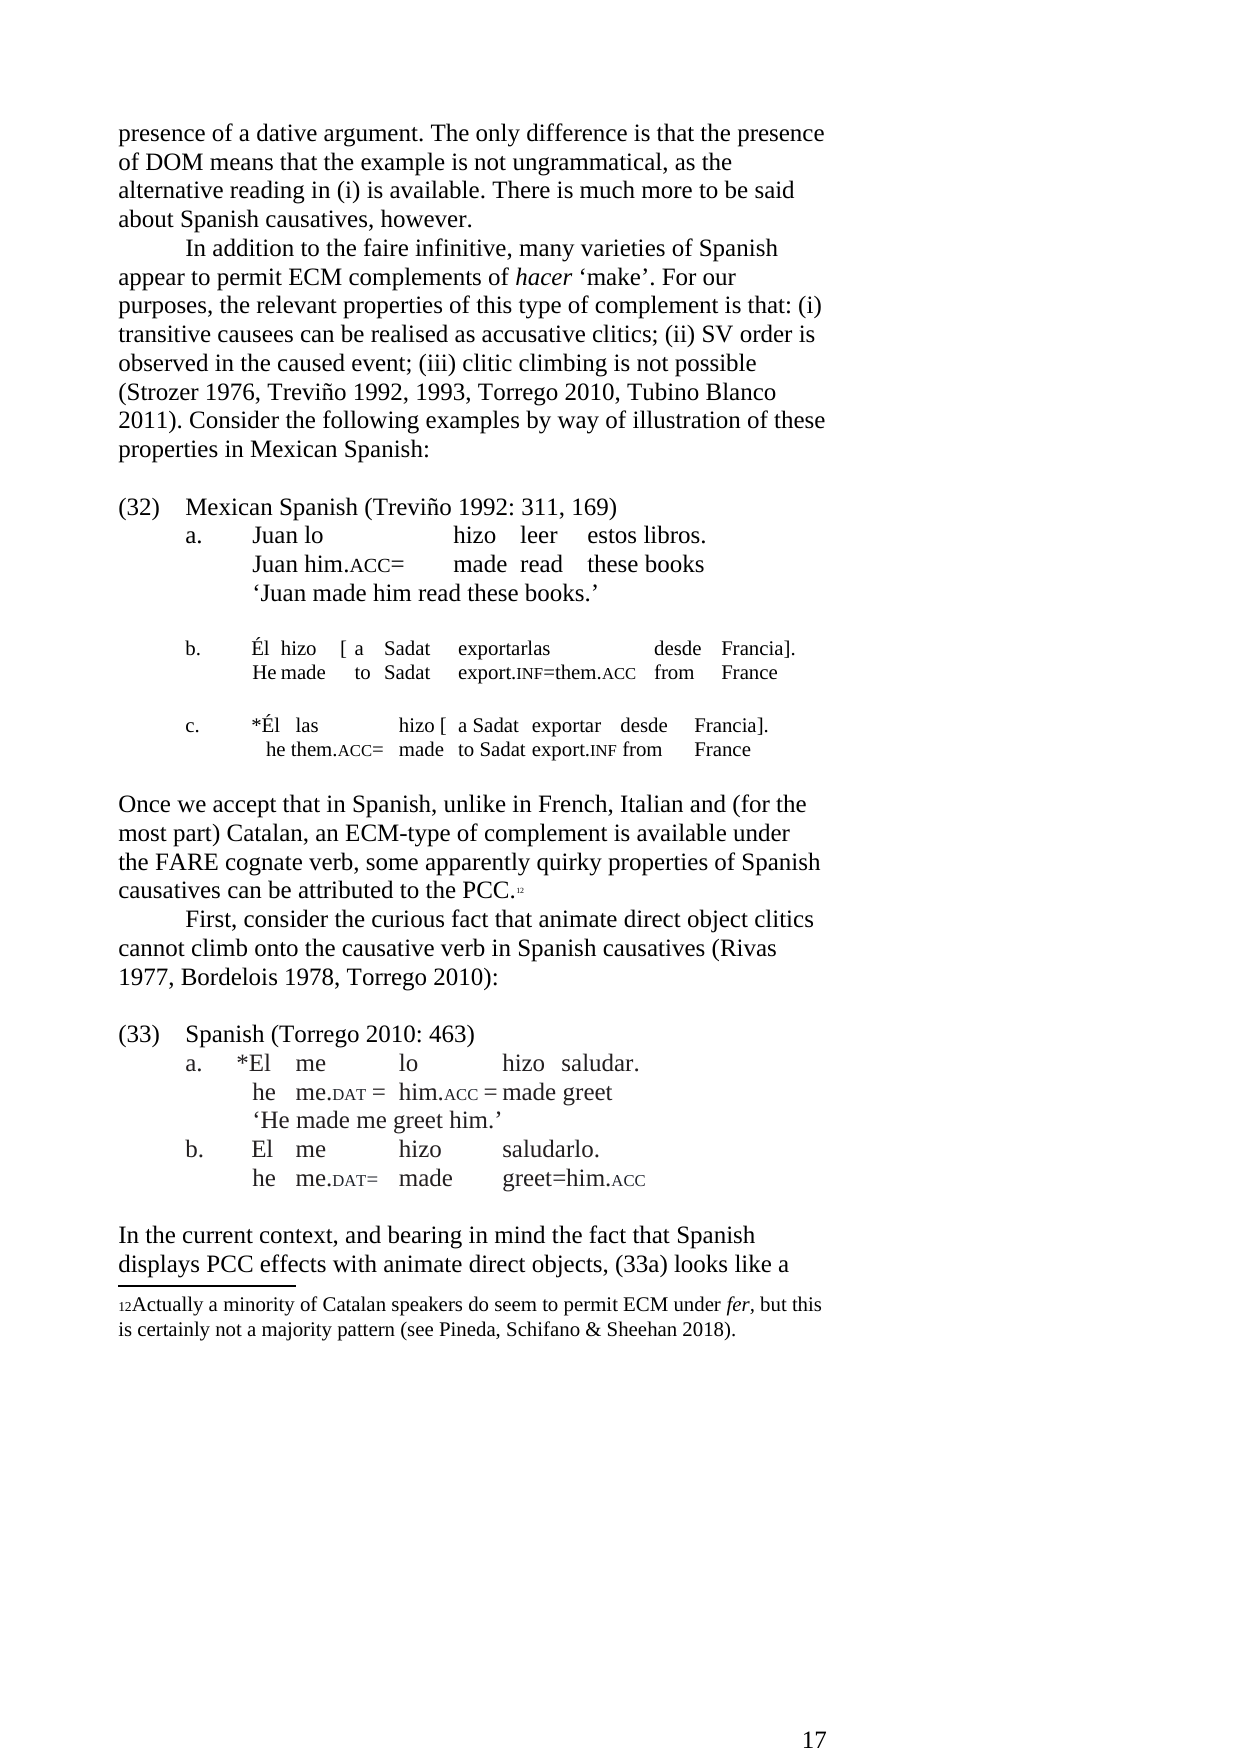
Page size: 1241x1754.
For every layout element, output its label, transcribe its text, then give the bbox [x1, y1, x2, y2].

text Actually a minority of Catalan speakers do seem to permit ECM under fer, but this is certainly not a majority pattern (see Pineda, Schifano & Sheehan 2018). [118, 1292, 827, 1341]
text Once we accept that in Spanish, unlike in French, Italian and (for the most part) Catalan, an ECM-type of complement is available under the FARE cognate verb, some apparently quirky properties of Spanish causatives can be attributed to the PCC. [118, 789, 827, 904]
text b. El me hizo saludarlo. [118, 1134, 827, 1163]
text ‘Juan made him read these books.’ [185, 578, 827, 607]
text Juan him.acc= made read these books [185, 549, 827, 578]
text In addition to the faire infinitive, many varieties of Spanish appear to permit ECM complements of hacer ‘make’. For our purposes, the relevant properties of this type of complement is that: (i) transitive causees can be realised as accusative clitics; (ii) SV order is observed in the caused event; (iii) clitic climbing is not possible (Strozer 1976, Treviño 1992, 1993, Torrego 2010, Tubino Blanco 2011). Consider the following examples by way of illustration of these properties in Mexican Spanish: [118, 233, 827, 463]
text he me.dat= made greet=him.acc [185, 1163, 827, 1192]
text ‘He made me greet him.’ [185, 1106, 827, 1134]
text (32) Mexican Spanish (Treviño 1992: 311, 169) [118, 492, 827, 521]
text c. *Él las hizo [ a Sadat exportar desde Francia]. [118, 712, 827, 737]
text he me.dat = him.acc = made greet [185, 1077, 827, 1106]
text a. *El me lo hizo saludar. [118, 1048, 827, 1077]
text he them.acc= made to Sadat export.inf from France [185, 737, 827, 761]
text presence of a dative argument. The only difference is that the presence of DOM means that the example is not ungrammatical, as the alternative reading in (i) is available. There is much more to be said about Spanish causatives, however. [118, 118, 827, 233]
text First, consider the curious fact that animate direct object clitics cannot climb onto the causative verb in Spanish causatives (Rivas 1977, Bordelois 1978, Torrego 2010): [118, 904, 827, 991]
text (33) Spanish (Torrego 2010: 463) [118, 1019, 827, 1048]
text He made to Sadat export.inf=them.acc from France [185, 660, 827, 684]
text a. Juan lo hizo leer estos libros. [118, 521, 827, 549]
text In the current context, and bearing in mind the fact that Spanish displays PCC effects with animate direct objects, (33a) looks like a [118, 1221, 827, 1278]
text b. Él hizo [ a Sadat exportarlas desde Francia]. [118, 636, 827, 660]
